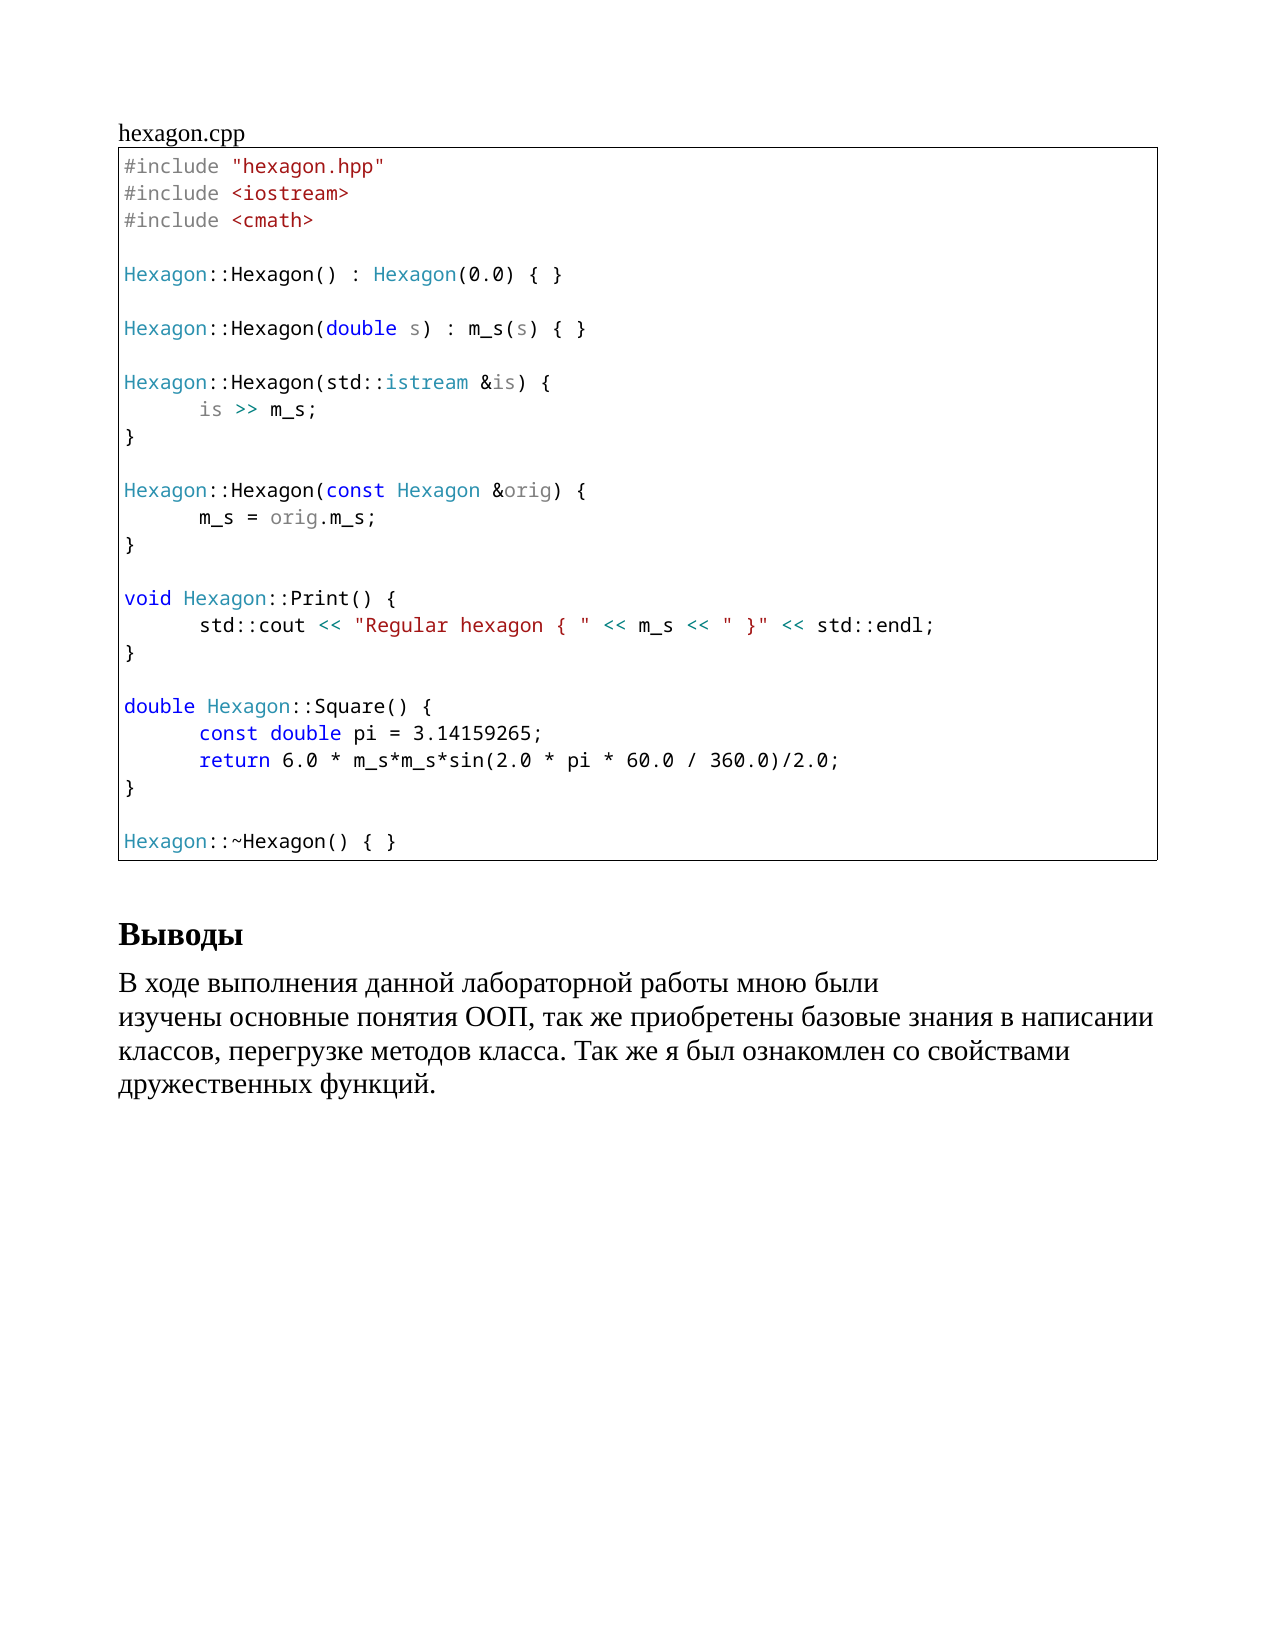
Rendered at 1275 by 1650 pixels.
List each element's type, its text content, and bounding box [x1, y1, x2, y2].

table_header #include "hexagon.hpp" #include <iostream> #include <cmath> Hexagon::Hexagon() : Hexagon(0.0) { } Hexagon::Hexagon(double s) : m_s(s) { } Hexagon::Hexagon(std::istream &is) { is >> m_s; } Hexagon::Hexagon(const Hexagon &orig) { m_s = orig.m_s; } void Hexagon::Print() { std::cout << "Regular hexagon { " << m_s << " }" << std::endl; } double Hexagon::Square() { const double pi = 3.14159265; return 6.0 * m_s*m_s*sin(2.0 * pi * 60.0 / 360.0)/2.0; } Hexagon::~Hexagon() { } [119, 148, 1157, 860]
text hexagon.cpp [118, 118, 1157, 147]
text изучены основные понятия ООП, так же приобретены базовые знания в написании классов, перегрузке методов класса. Так же я был ознакомлен со свойствами дружественных функций. [118, 999, 1157, 1100]
text В ходе выполнения данной лабораторной работы мною были [118, 966, 1157, 999]
subtitle Выводы [118, 914, 1157, 953]
